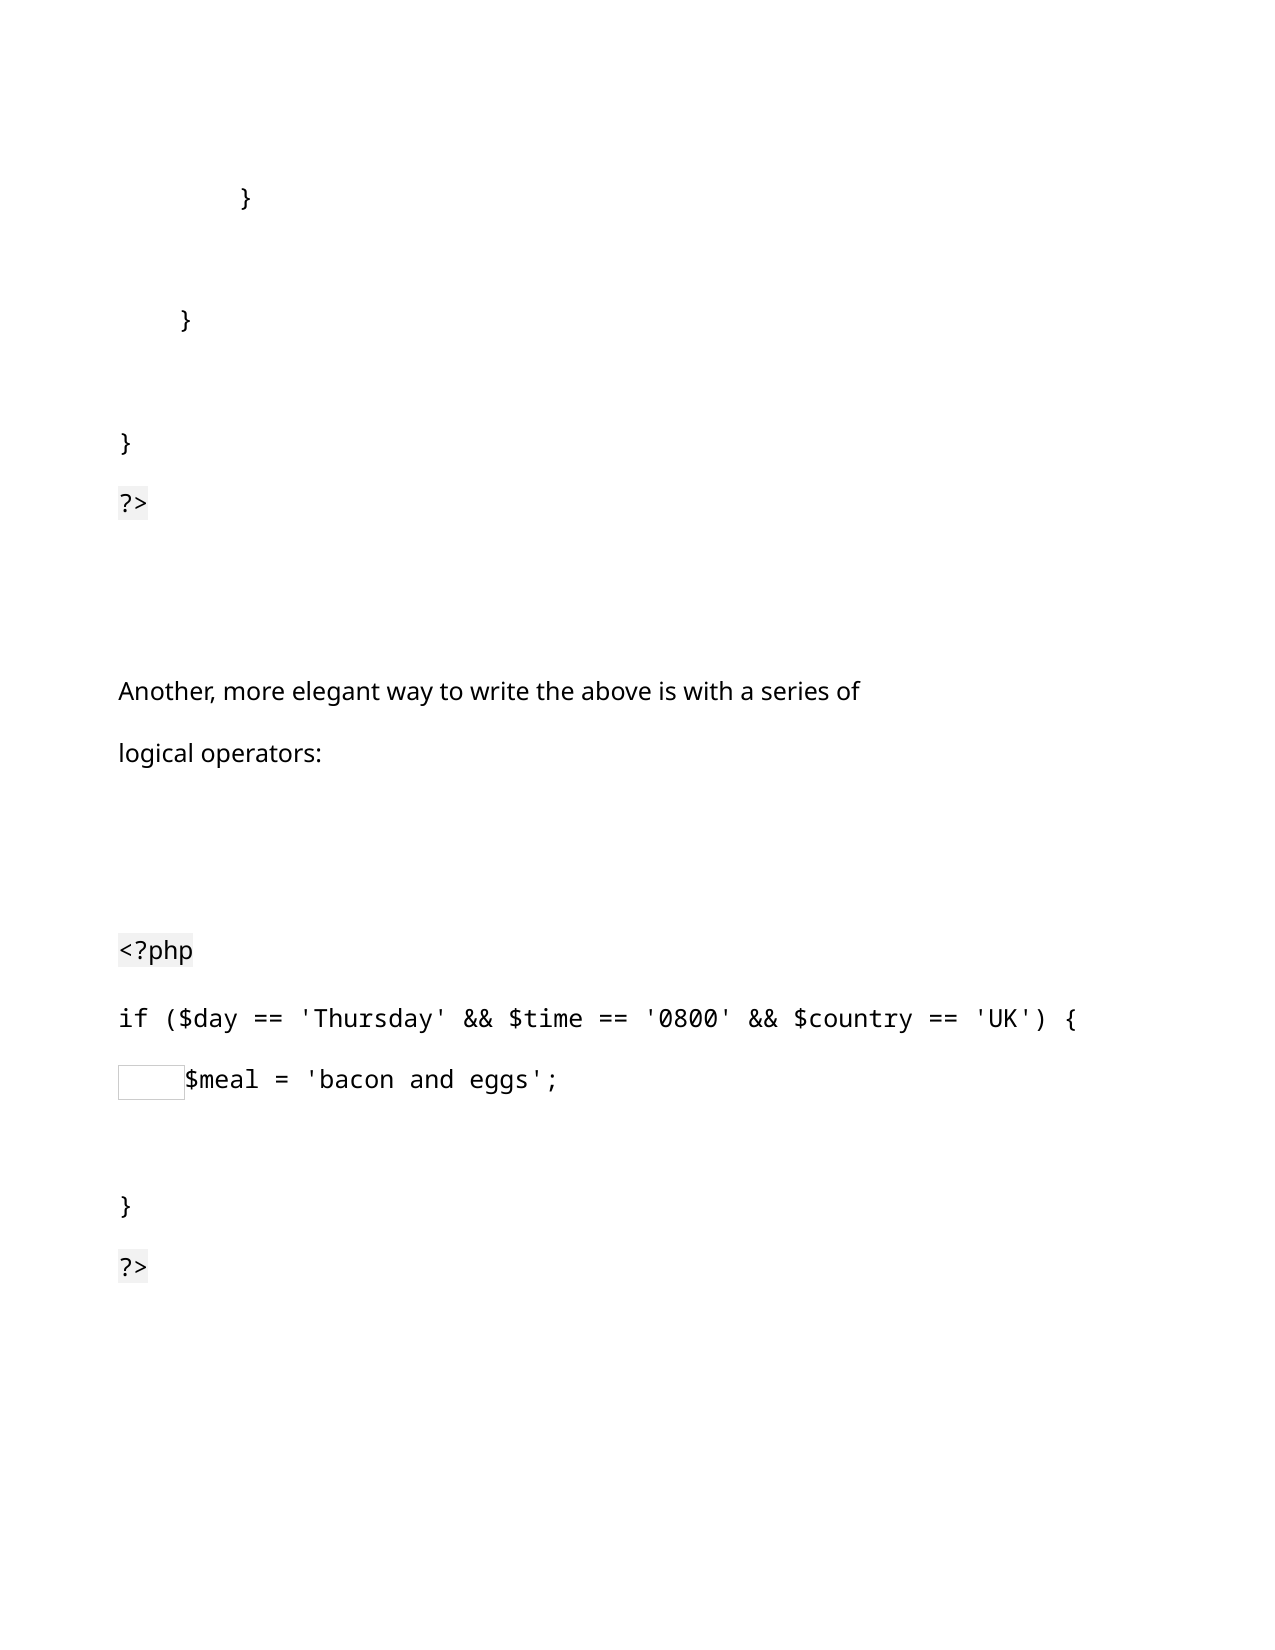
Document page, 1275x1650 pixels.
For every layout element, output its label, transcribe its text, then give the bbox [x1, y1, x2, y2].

text } } } [118, 118, 1157, 458]
text ?> [118, 1249, 1157, 1409]
text ?> [118, 486, 1157, 645]
text if ($day == 'Thursday' && $time == '0800' && $country == 'UK') { [118, 1001, 1157, 1035]
text $meal = 'bacon and eggs'; } [118, 1062, 1157, 1222]
text Another, more elegant way to write the above is with a series of logical operators: [118, 674, 1157, 769]
text <?php [118, 797, 1157, 967]
